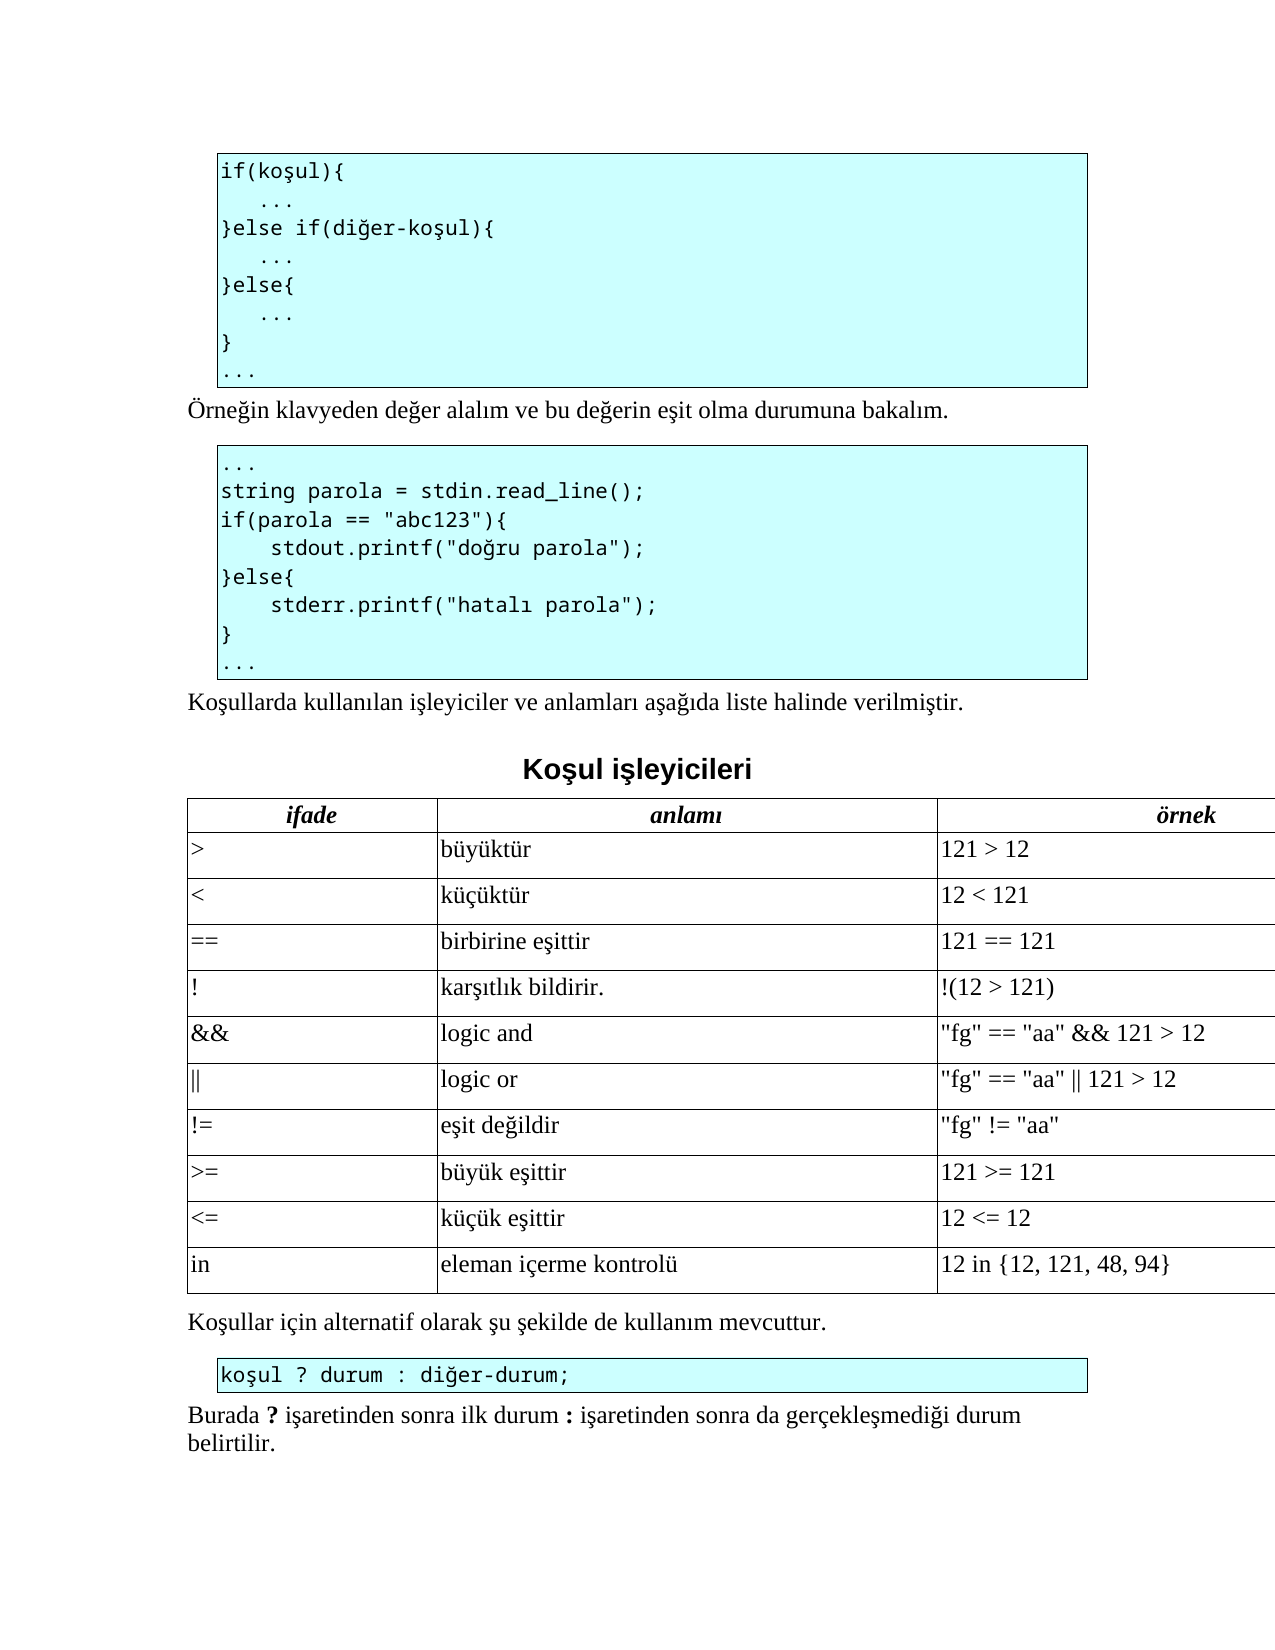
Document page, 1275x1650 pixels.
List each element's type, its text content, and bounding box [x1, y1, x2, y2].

table_cell küçük eşittir [438, 1202, 937, 1247]
table_cell "fg" == "aa" || 121 > 12 [938, 1064, 1275, 1108]
table_cell 121 == 121 [938, 925, 1275, 970]
table_cell küçüktür [438, 879, 937, 924]
table_header ifade [188, 799, 437, 832]
table_cell 12 <= 12 [938, 1202, 1275, 1247]
text Örneğin klavyeden değer alalım ve bu değerin eşit olma durumuna bakalım. [187, 396, 1087, 423]
table_cell 121 > 12 [938, 833, 1275, 878]
table_cell == [188, 925, 437, 970]
table_cell in [188, 1248, 437, 1293]
table_cell "fg" != "aa" [938, 1110, 1275, 1155]
table_cell >= [188, 1156, 437, 1201]
text if(koşul){ ... }else if(diğer-koşul){ ... }else{ ... } ... [218, 154, 1087, 387]
table_cell logic or [438, 1064, 937, 1108]
table_cell büyüktür [438, 833, 937, 878]
table_cell ! [188, 971, 437, 1016]
table_cell birbirine eşittir [438, 925, 937, 970]
table_cell eşit değildir [438, 1110, 937, 1155]
table_cell && [188, 1017, 437, 1062]
table_cell < [188, 879, 437, 924]
table_cell || [188, 1064, 437, 1108]
table_cell logic and [438, 1017, 937, 1062]
text koşul ? durum : diğer-durum; [218, 1359, 1087, 1392]
table_cell 12 in {12, 121, 48, 94} [938, 1248, 1275, 1293]
text Koşullarda kullanılan işleyiciler ve anlamları aşağıda liste halinde verilmiştir. [187, 688, 1087, 715]
table_cell != [188, 1110, 437, 1155]
table_header anlamı [438, 799, 937, 832]
table_cell eleman içerme kontrolü [438, 1248, 937, 1293]
text Burada ? işaretinden sonra ilk durum : işaretinden sonra da gerçekleşmediği durum belirtilir. [187, 1401, 1087, 1456]
title Koşul işleyicileri [187, 753, 1087, 786]
table_cell !(12 > 121) [938, 971, 1275, 1016]
table_cell 121 >= 121 [938, 1156, 1275, 1201]
table_cell karşıtlık bildirir. [438, 971, 937, 1016]
table_header örnek [938, 799, 1275, 832]
table_cell "fg" == "aa" && 121 > 12 [938, 1017, 1275, 1062]
table_cell <= [188, 1202, 437, 1247]
table_cell büyük eşittir [438, 1156, 937, 1201]
text Koşullar için alternatif olarak şu şekilde de kullanım mevcuttur. [187, 1308, 1087, 1336]
table_cell > [188, 833, 437, 878]
table_cell 12 < 121 [938, 879, 1275, 924]
text ... string parola = stdin.read_line(); if(parola == "abc123"){ stdout.printf("doğru parola"); }else{ stderr.printf("hatalı parola"); } ... [218, 446, 1087, 679]
